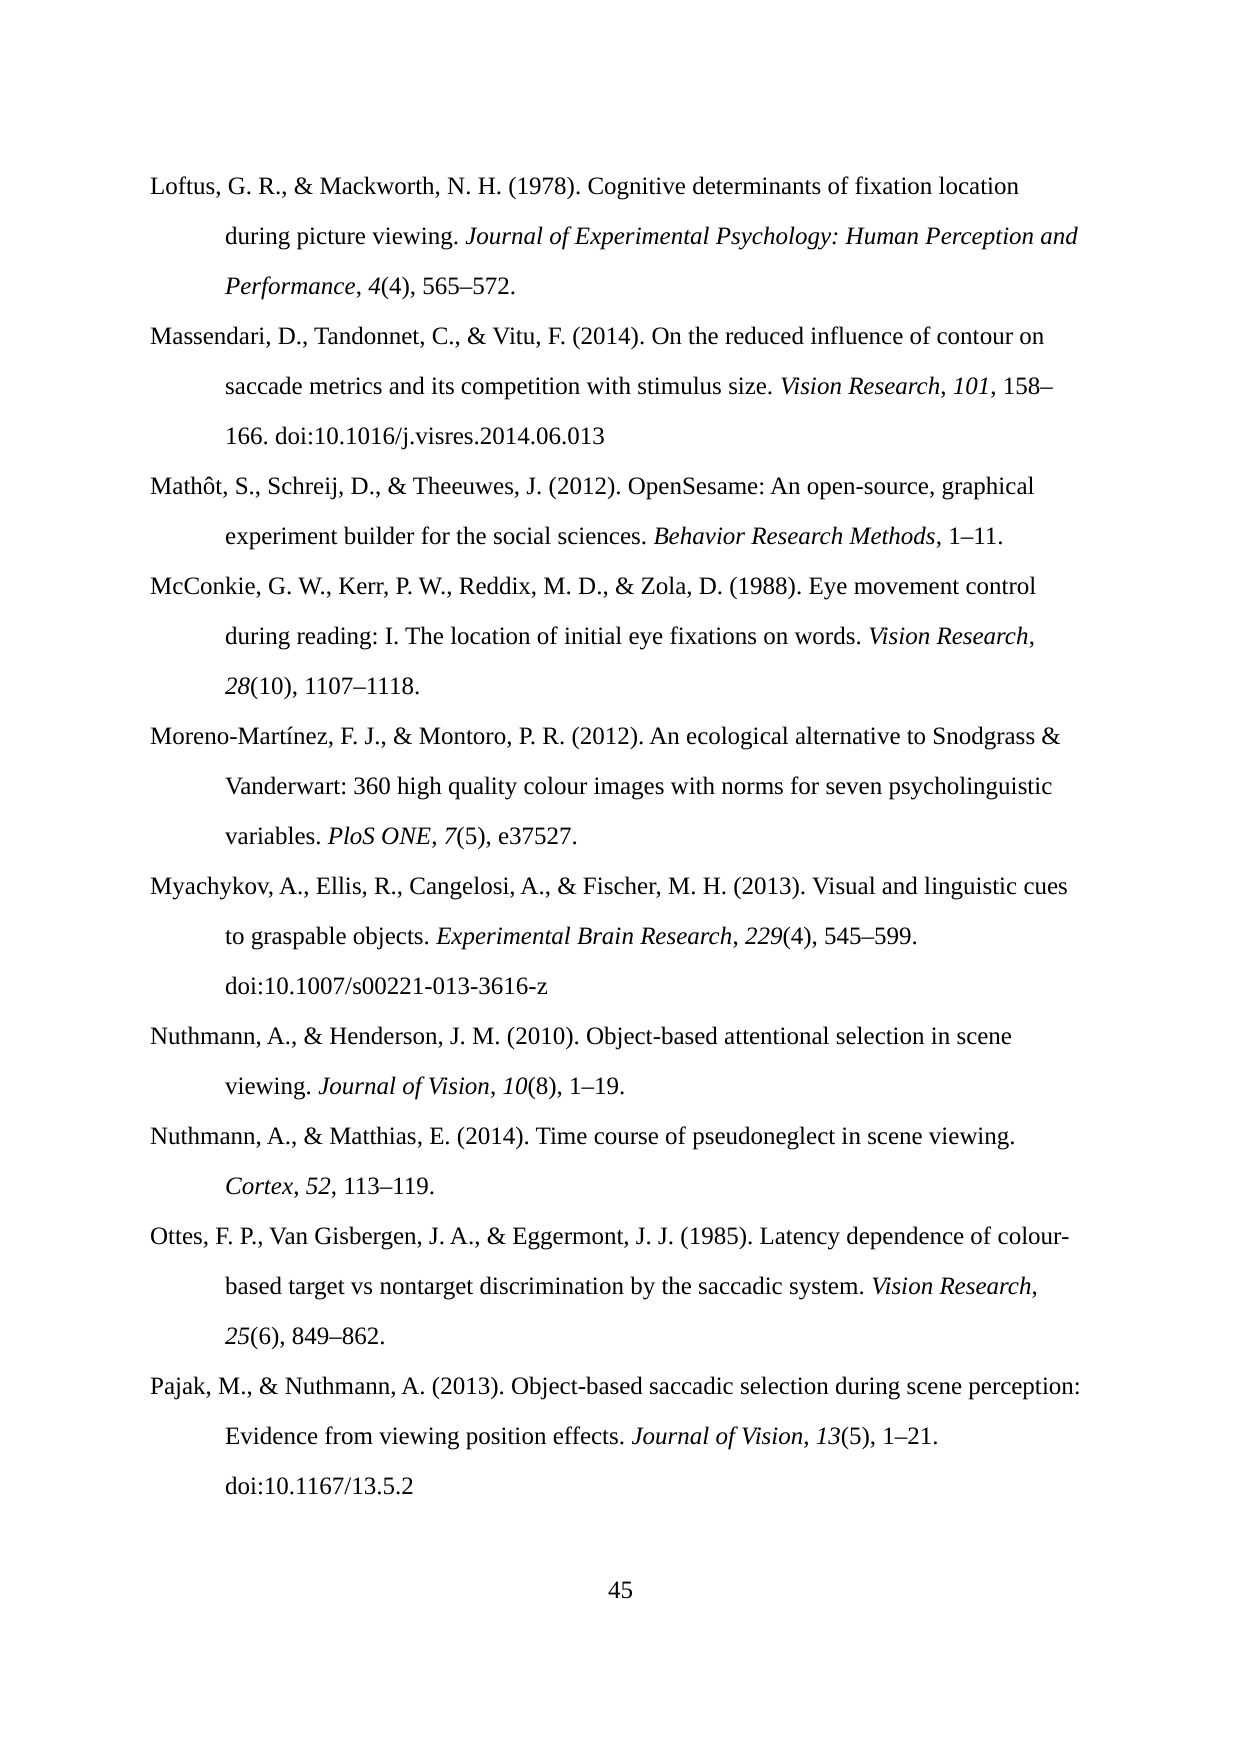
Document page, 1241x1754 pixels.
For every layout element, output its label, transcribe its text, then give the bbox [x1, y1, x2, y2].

text Moreno-Martínez, F. J., & Montoro, P. R. (2012). An ecological alternative to Snodgrass & Vanderwart: 360 high quality colour images with norms for seven psycholinguistic variables. PloS ONE, 7(5), e37527. [150, 700, 1091, 850]
text Nuthmann, A., & Henderson, J. M. (2010). Object-based attentional selection in scene viewing. Journal of Vision, 10(8), 1–19. [150, 1000, 1091, 1100]
text McConkie, G. W., Kerr, P. W., Reddix, M. D., & Zola, D. (1988). Eye movement control during reading: I. The location of initial eye fixations on words. Vision Research, 28(10), 1107–1118. [150, 550, 1091, 700]
text Ottes, F. P., Van Gisbergen, J. A., & Eggermont, J. J. (1985). Latency dependence of colour-based target vs nontarget discrimination by the saccadic system. Vision Research, 25(6), 849–862. [150, 1200, 1091, 1350]
text Myachykov, A., Ellis, R., Cangelosi, A., & Fischer, M. H. (2013). Visual and linguistic cues to graspable objects. Experimental Brain Research, 229(4), 545–599. doi:10.1007/s00221-013-3616-z [150, 850, 1091, 1000]
text Pajak, M., & Nuthmann, A. (2013). Object-based saccadic selection during scene perception: Evidence from viewing position effects. Journal of Vision, 13(5), 1–21. doi:10.1167/13.5.2 [150, 1350, 1091, 1500]
text Nuthmann, A., & Matthias, E. (2014). Time course of pseudoneglect in scene viewing. Cortex, 52, 113–119. [150, 1100, 1091, 1200]
text Mathôt, S., Schreij, D., & Theeuwes, J. (2012). OpenSesame: An open-source, graphical experiment builder for the social sciences. Behavior Research Methods, 1–11. [150, 450, 1091, 550]
text Massendari, D., Tandonnet, C., & Vitu, F. (2014). On the reduced influence of contour on saccade metrics and its competition with stimulus size. Vision Research, 101, 158–166. doi:10.1016/j.visres.2014.06.013 [150, 300, 1091, 450]
text Loftus, G. R., & Mackworth, N. H. (1978). Cognitive determinants of fixation location during picture viewing. Journal of Experimental Psychology: Human Perception and Performance, 4(4), 565–572. [150, 150, 1091, 300]
